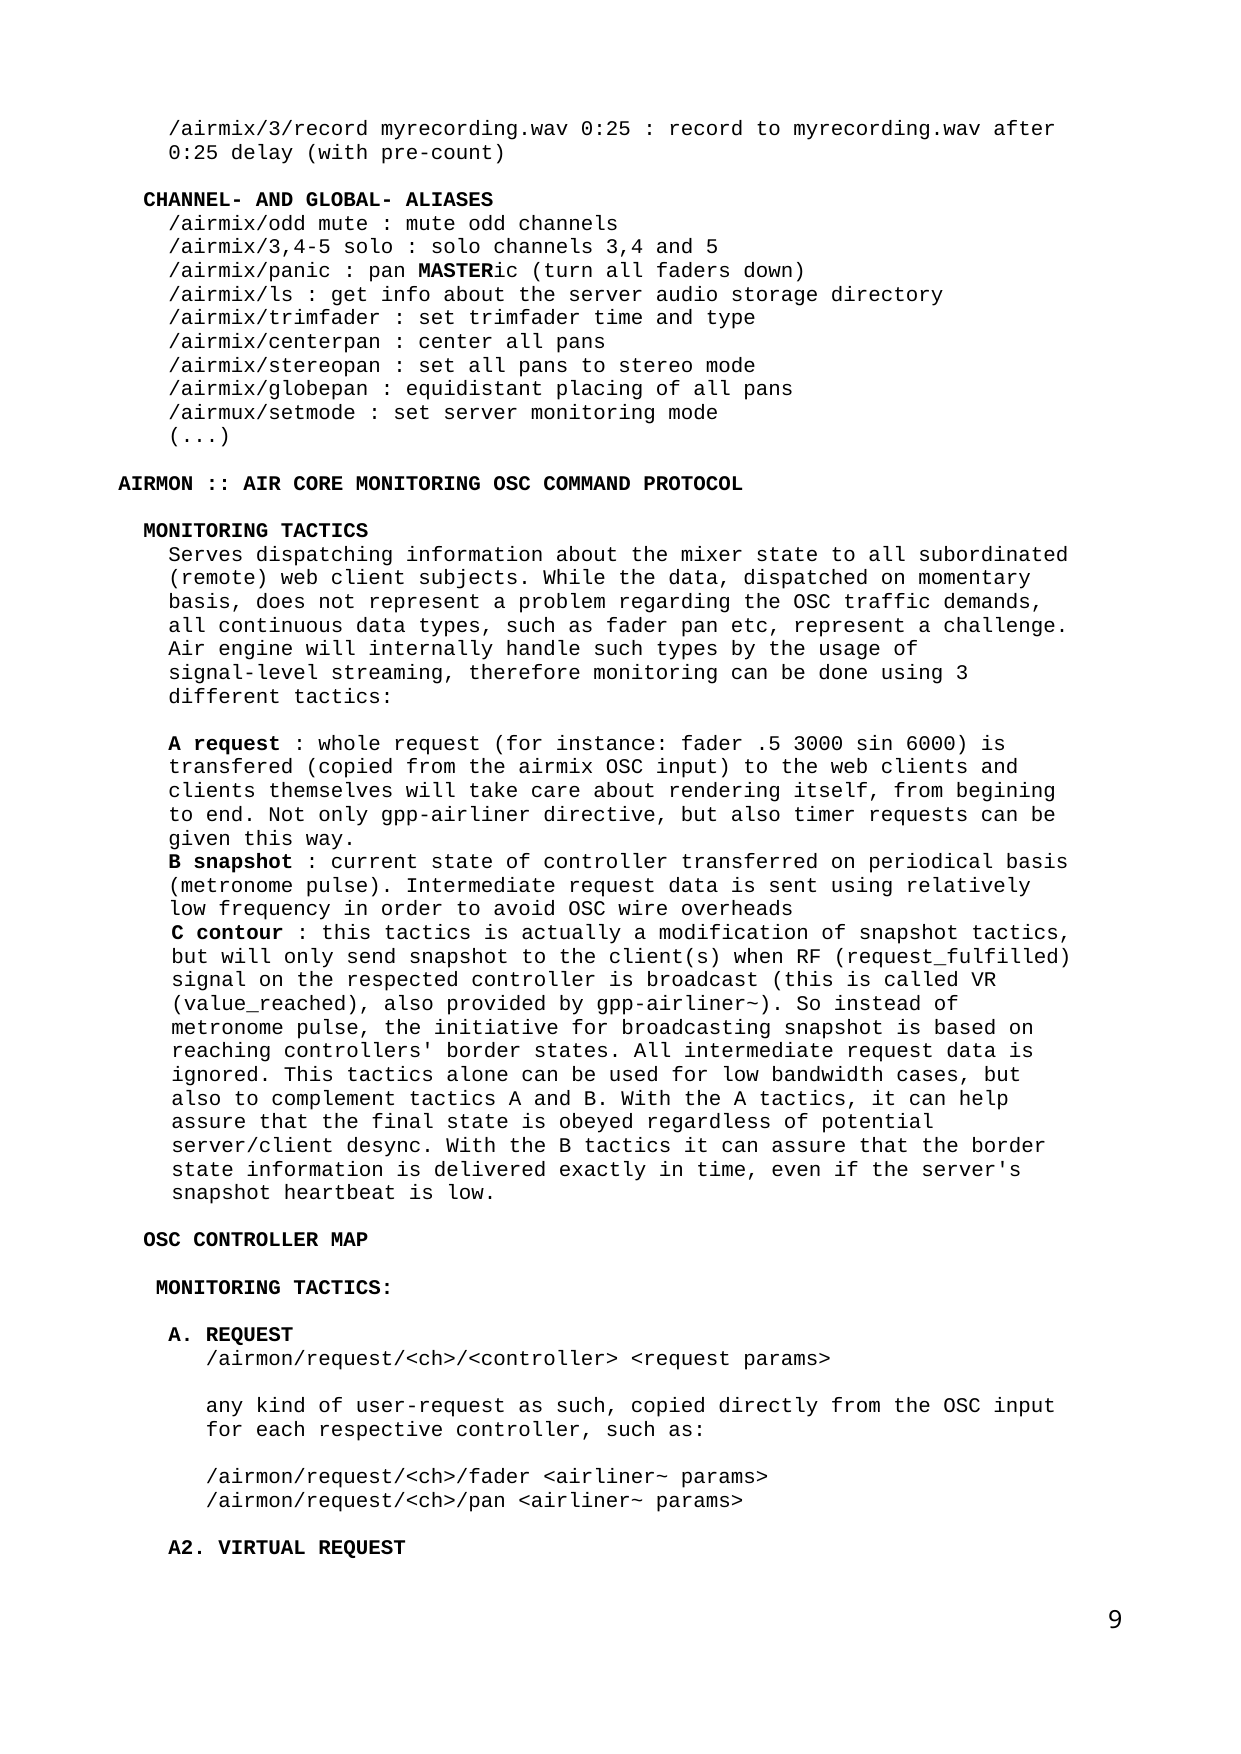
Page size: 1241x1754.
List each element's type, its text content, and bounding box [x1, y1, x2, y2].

text (value_reached), also provided by gpp-airliner~). So instead of [171, 993, 1122, 1017]
text given this way. [118, 827, 1122, 851]
text metronome pulse, the initiative for broadcasting snapshot is based on [171, 1017, 1122, 1040]
text (...) [118, 426, 1122, 449]
text A2. VIRTUAL REQUEST [118, 1537, 1122, 1561]
text /airmux/setmode : set server monitoring mode [118, 402, 1122, 426]
text /airmon/request/<ch>/pan <airliner~ params> [118, 1489, 1122, 1513]
text (metronome pulse). Intermediate request data is sent using relatively [118, 875, 1122, 898]
text but will only send snapshot to the client(s) when RF (request_fulfilled) [171, 946, 1122, 969]
text for each respective controller, such as: [118, 1419, 1122, 1442]
text Serves dispatching information about the mixer state to all subordinated [118, 544, 1122, 567]
text /airmix/stereopan : set all pans to stereo mode [118, 354, 1122, 378]
text signal on the respected controller is broadcast (this is called VR [171, 969, 1122, 993]
text C contour : this tactics is actually a modification of snapshot tactics, [171, 922, 1122, 946]
text reaching controllers' border states. All intermediate request data is [171, 1040, 1122, 1064]
text AIRMON :: AIR CORE MONITORING OSC COMMAND PROTOCOL [118, 473, 1122, 496]
text MONITORING TACTICS [118, 520, 1122, 544]
text ignored. This tactics alone can be used for low bandwidth cases, but [171, 1064, 1122, 1088]
text /airmix/trimfader : set trimfader time and type [118, 307, 1122, 331]
text snapshot heartbeat is low. [171, 1182, 1122, 1206]
text assure that the final state is obeyed regardless of potential [171, 1111, 1122, 1135]
text CHANNEL- AND GLOBAL- ALIASES [118, 189, 1122, 213]
text to end. Not only gpp-airliner directive, but also timer requests can be [118, 804, 1122, 827]
text /airmix/panic : pan MASTERic (turn all faders down) [118, 260, 1122, 284]
text B snapshot : current state of controller transferred on periodical basis [118, 851, 1122, 875]
text also to complement tactics A and B. With the A tactics, it can help [171, 1088, 1122, 1111]
text state information is delivered exactly in time, even if the server's [171, 1158, 1122, 1182]
text OSC CONTROLLER MAP [118, 1229, 1122, 1253]
text 0:25 delay (with pre-count) [118, 142, 1122, 165]
text /airmon/request/<ch>/<controller> <request params> [118, 1348, 1122, 1371]
text Air engine will internally handle such types by the usage of [118, 638, 1122, 662]
text A request : whole request (for instance: fader .5 3000 sin 6000) is [118, 733, 1122, 757]
text A. REQUEST [118, 1324, 1122, 1348]
text transfered (copied from the airmix OSC input) to the web clients and [118, 757, 1122, 780]
text /airmix/globepan : equidistant placing of all pans [118, 378, 1122, 402]
text /airmix/ls : get info about the server audio storage directory [118, 284, 1122, 307]
text /airmix/odd mute : mute odd channels [118, 213, 1122, 236]
text MONITORING TACTICS: [118, 1277, 1122, 1300]
text /airmon/request/<ch>/fader <airliner~ params> [118, 1466, 1122, 1489]
text /airmix/3/record myrecording.wav 0:25 : record to myrecording.wav after [118, 118, 1122, 142]
text (remote) web client subjects. While the data, dispatched on momentary [118, 567, 1122, 591]
text basis, does not represent a problem regarding the OSC traffic demands, [118, 591, 1122, 615]
text different tactics: [118, 686, 1122, 709]
text any kind of user-request as such, copied directly from the OSC input [118, 1395, 1122, 1419]
text all continuous data types, such as fader pan etc, represent a challenge. [118, 615, 1122, 638]
text low frequency in order to avoid OSC wire overheads [118, 898, 1122, 922]
text server/client desync. With the B tactics it can assure that the border [171, 1135, 1122, 1158]
text clients themselves will take care about rendering itself, from begining [118, 780, 1122, 804]
text signal-level streaming, therefore monitoring can be done using 3 [118, 662, 1122, 686]
text /airmix/3,4-5 solo : solo channels 3,4 and 5 [118, 236, 1122, 260]
text /airmix/centerpan : center all pans [118, 331, 1122, 354]
